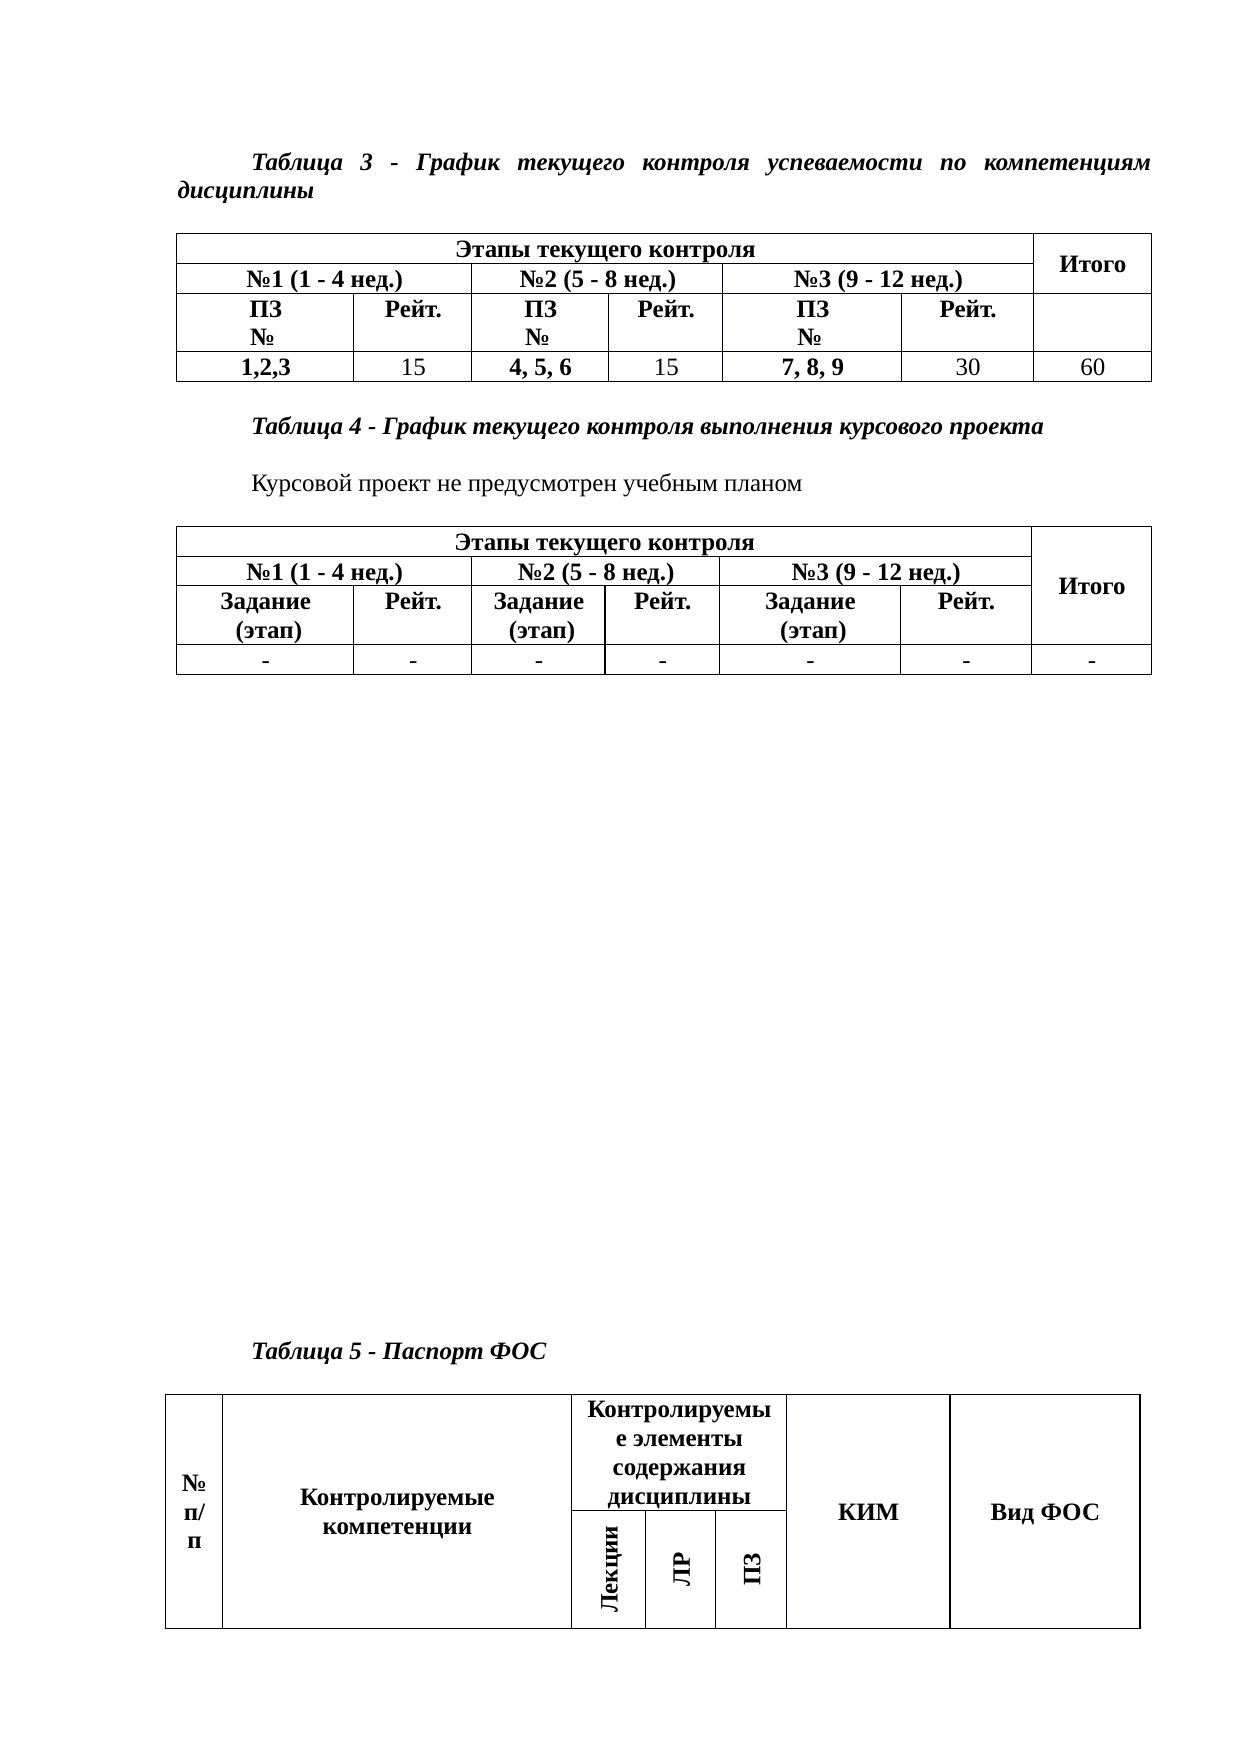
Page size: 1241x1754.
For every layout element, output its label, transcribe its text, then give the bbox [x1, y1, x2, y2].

table_cell - [901, 645, 1031, 674]
table_cell - [1032, 645, 1151, 674]
table_cell Рейт. [901, 586, 1031, 644]
table_cell Рейт. [606, 586, 719, 644]
table_cell - [472, 645, 604, 674]
text Таблица 5 - Паспорт ФОС [177, 1336, 1152, 1365]
table_header Итого [1034, 234, 1151, 293]
table_cell ПЗ [716, 1511, 786, 1628]
text Курсовой проект не предусмотрен учебным планом [177, 468, 1152, 497]
table_cell Задание (этап) [720, 586, 900, 644]
table_cell №2 (5 - 8 нед.) [472, 264, 722, 293]
table_cell Рейт. [354, 586, 471, 644]
table_cell Задание (этап) [177, 586, 353, 644]
table_cell Лекции [572, 1511, 645, 1628]
table_cell - [354, 645, 471, 674]
table_header № п/п [166, 1395, 222, 1628]
table_cell Рейт. [902, 294, 1033, 351]
text Таблица 4 - График текущего контроля выполнения курсового проекта [177, 411, 1152, 439]
table_cell №2 (5 - 8 нед.) [472, 557, 719, 585]
table_cell №3 (9 - 12 нед.) [720, 557, 1031, 585]
table_cell - [606, 645, 719, 674]
table_cell 7, 8, 9 [723, 352, 901, 381]
table_cell №1 (1 - 4 нед.) [177, 557, 471, 585]
table_header Этапы текущего контроля [177, 527, 1031, 556]
text Таблица 3 - График текущего контроля успеваемости по компетенциям дисциплины [177, 147, 1152, 204]
table_header Итого [1032, 527, 1151, 644]
table_cell ПЗ № [723, 294, 901, 351]
table_cell 15 [354, 352, 471, 381]
table_cell №1 (1 - 4 нед.) [177, 264, 471, 293]
table_cell [1034, 294, 1151, 351]
table_cell №3 (9 - 12 нед.) [723, 264, 1033, 293]
table_cell 60 [1034, 352, 1151, 381]
table_header Этапы текущего контроля [177, 234, 1033, 263]
table_cell Рейт. [609, 294, 722, 351]
table_cell - [177, 645, 353, 674]
table_header Контролируемые компетенции [223, 1395, 571, 1628]
table_cell 1,2,3 [177, 352, 353, 381]
table_cell 15 [609, 352, 722, 381]
table_cell ЛР [646, 1511, 715, 1628]
table_cell Рейт. [354, 294, 471, 351]
table_cell 4, 5, 6 [472, 352, 608, 381]
table_header КИМ [787, 1395, 949, 1628]
table_cell 30 [902, 352, 1033, 381]
table_header Контролируемые элементы содержания дисциплины [572, 1395, 786, 1509]
table_cell Задание (этап) [472, 586, 604, 644]
table_cell - [720, 645, 900, 674]
table_header Вид ФОС [951, 1395, 1139, 1628]
table_cell ПЗ № [472, 294, 608, 351]
table_cell ПЗ № [177, 294, 353, 351]
